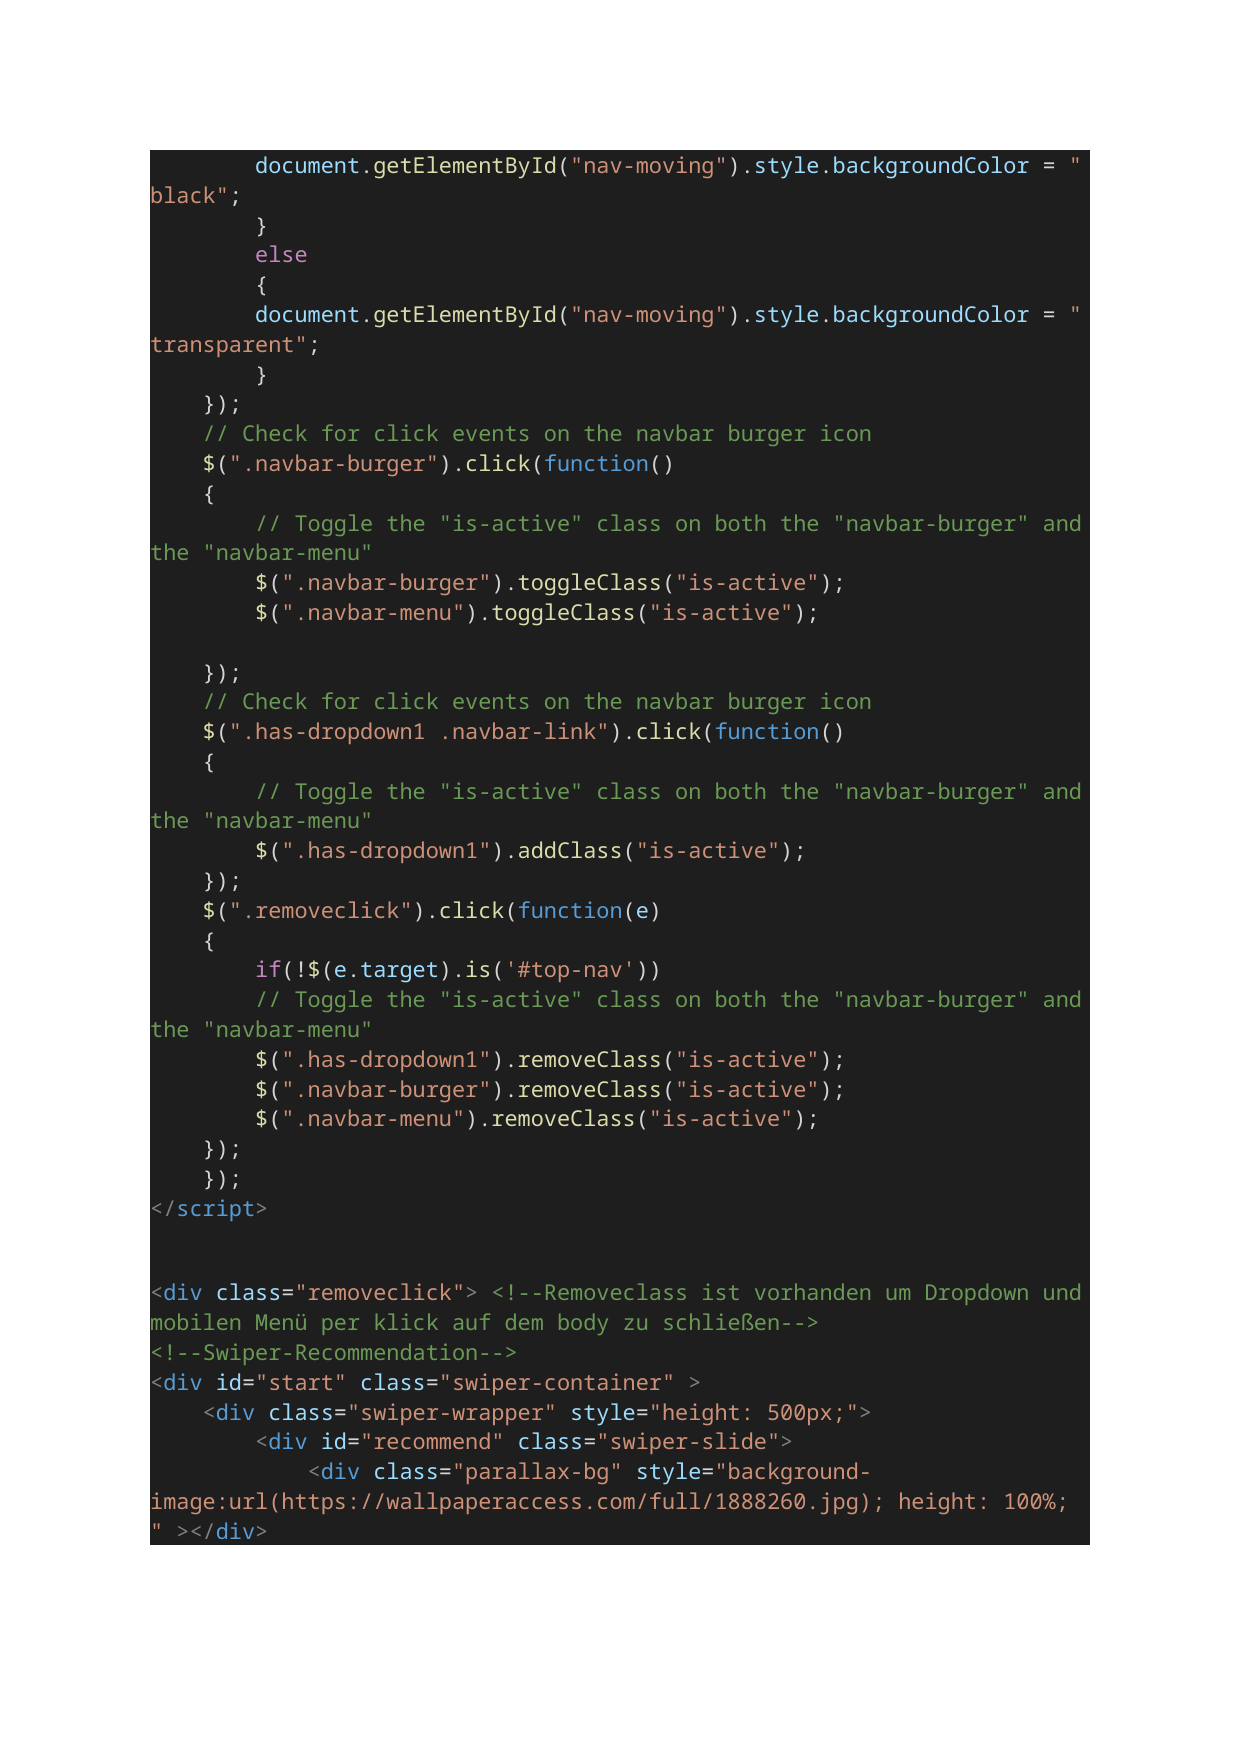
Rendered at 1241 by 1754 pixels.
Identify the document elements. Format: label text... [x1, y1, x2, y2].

text $(".navbar-burger").toggleClass("is-active"); [150, 567, 1090, 597]
text }); [150, 656, 1090, 686]
text $(".navbar-burger").removeClass("is-active"); [150, 1073, 1090, 1103]
text // Check for click events on the navbar burger icon [150, 686, 1090, 716]
text { [150, 478, 1090, 507]
text <div class="swiper-wrapper" style="height: 500px;"> [150, 1396, 1090, 1426]
text }); [150, 388, 1090, 418]
text } [150, 209, 1090, 239]
text document.getElementById("nav-moving").style.backgroundColor = "black"; [150, 150, 1090, 209]
text }); [150, 1163, 1090, 1193]
text { [150, 269, 1090, 299]
text <div class="parallax-bg" style="background-image:url(https://wallpaperaccess.com/full/1888260.jpg); height: 100%; " ></div> [150, 1456, 1090, 1545]
text <div id="recommend" class="swiper-slide"> [150, 1426, 1090, 1456]
text $(".has-dropdown1").addClass("is-active"); [150, 835, 1090, 865]
text else [150, 239, 1090, 269]
text </script> [150, 1193, 1090, 1222]
text $(".has-dropdown1 .navbar-link").click(function() [150, 716, 1090, 746]
text } [150, 358, 1090, 388]
text { [150, 746, 1090, 776]
text <div id="start" class="swiper-container" > [150, 1367, 1090, 1396]
text <div class="removeclick"> <!--Removeclass ist vorhanden um Dropdown und mobilen Menü per klick auf dem body zu schließen--> [150, 1277, 1090, 1337]
text $(".navbar-menu").toggleClass("is-active"); [150, 597, 1090, 627]
text }); [150, 1133, 1090, 1163]
text // Toggle the "is-active" class on both the "navbar-burger" and the "navbar-menu" [150, 984, 1090, 1044]
text // Toggle the "is-active" class on both the "navbar-burger" and the "navbar-menu" [150, 507, 1090, 567]
text if(!$(e.target).is('#top-nav')) [150, 954, 1090, 984]
text $(".navbar-burger").click(function() [150, 448, 1090, 478]
text $(".removeclick").click(function(e) [150, 895, 1090, 924]
text // Toggle the "is-active" class on both the "navbar-burger" and the "navbar-menu" [150, 776, 1090, 835]
text { [150, 924, 1090, 954]
text }); [150, 865, 1090, 895]
text $(".navbar-menu").removeClass("is-active"); [150, 1103, 1090, 1133]
text <!--Swiper-Recommendation--> [150, 1337, 1090, 1367]
text document.getElementById("nav-moving").style.backgroundColor = "transparent"; [150, 299, 1090, 358]
text $(".has-dropdown1").removeClass("is-active"); [150, 1044, 1090, 1073]
text // Check for click events on the navbar burger icon [150, 418, 1090, 448]
